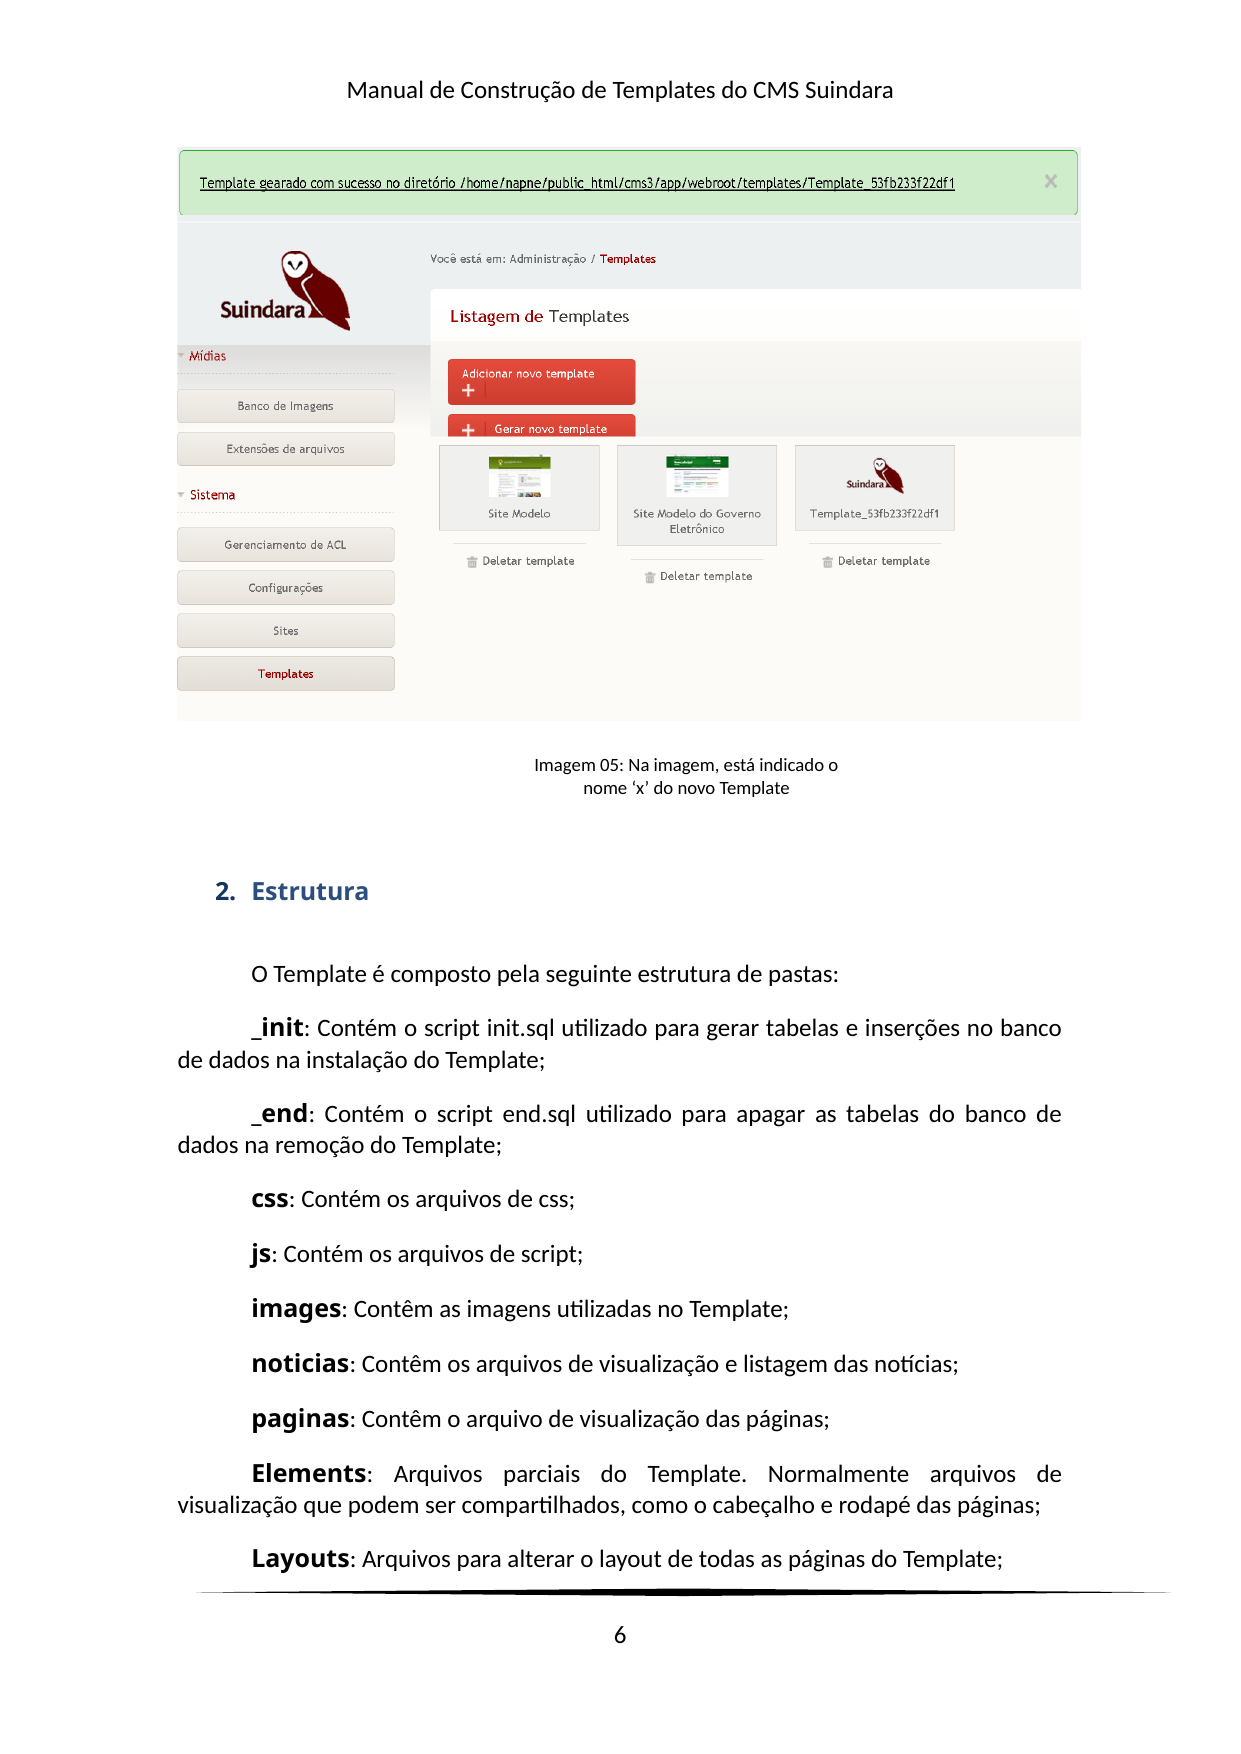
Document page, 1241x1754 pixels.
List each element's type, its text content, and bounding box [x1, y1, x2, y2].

text Imagem 05: Na imagem, está indicado o nome ‘x’ do novo Template [525, 753, 847, 799]
picture [177, 147, 1082, 165]
text Elements: Arquivos parciais do Template. Normalmente arquivos de visualização que podem ser compartilhados, como o cabeçalho e rodapé das páginas; [177, 1455, 1063, 1520]
text O Template é composto pela seguinte estrutura de pastas: [177, 958, 1063, 989]
text images: Contêm as imagens utilizadas no Template; [177, 1291, 1063, 1324]
text js: Contém os arquivos de script; [177, 1236, 1063, 1270]
text paginas: Contêm o arquivo de visualização das páginas; [177, 1400, 1063, 1434]
text Layouts: Arquivos para alterar o layout de todas as páginas do Template; [177, 1541, 1063, 1575]
text _end: Contém o script end.sql utilizado para apagar as tabelas do banco de dados na remoção do Template; [177, 1095, 1063, 1160]
text css: Contém os arquivos de css; [177, 1181, 1063, 1215]
text _init: Contém o script init.sql utilizado para gerar tabelas e inserções no banco de dados na instalação do Template; [177, 1010, 1063, 1074]
text noticias: Contêm os arquivos de visualização e listagem das notícias; [177, 1345, 1063, 1379]
picture [177, 215, 1082, 721]
subtitle Estrutura [215, 873, 1063, 907]
